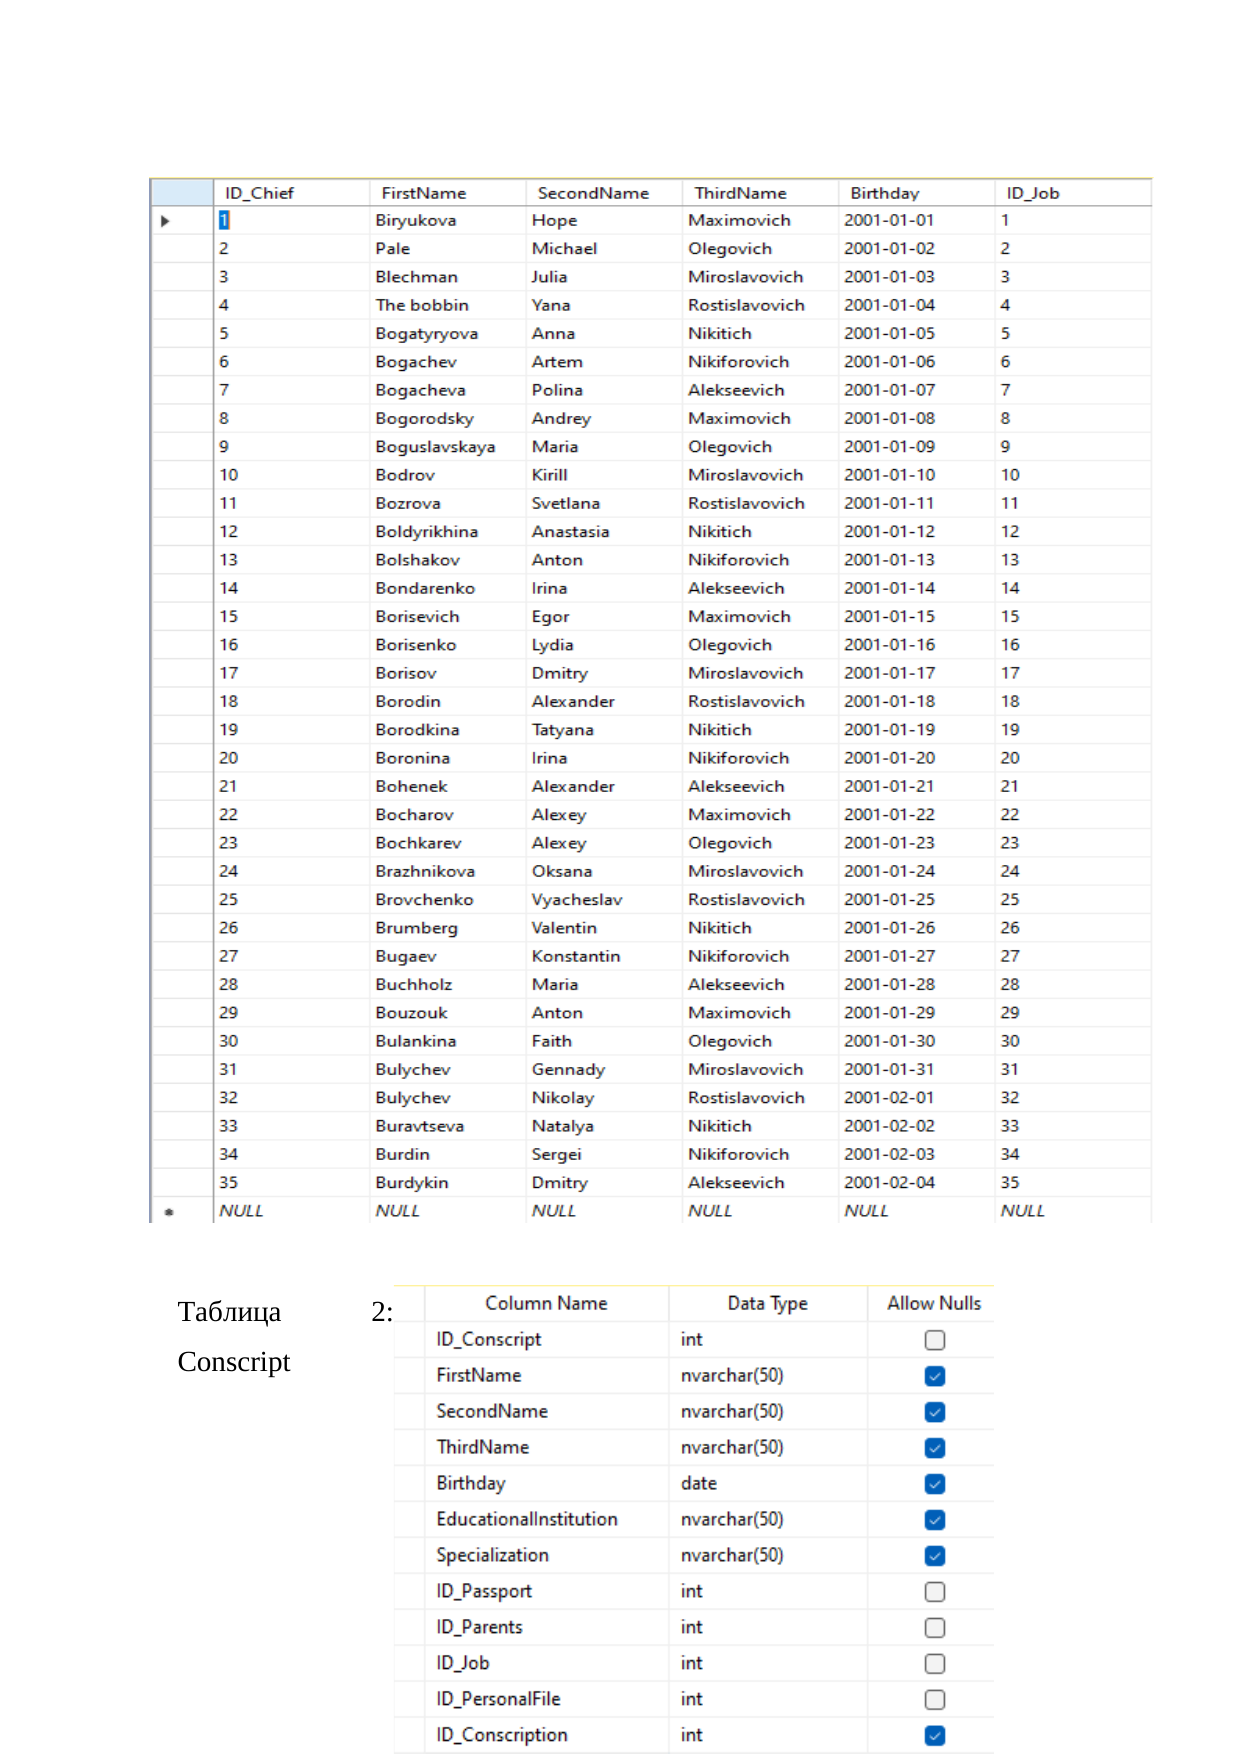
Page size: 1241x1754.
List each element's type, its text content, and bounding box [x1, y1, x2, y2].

picture [393, 1285, 994, 1754]
text Таблица 2: Conscript [177, 1294, 393, 1378]
text [994, 1294, 1181, 1378]
picture [149, 177, 1154, 1223]
